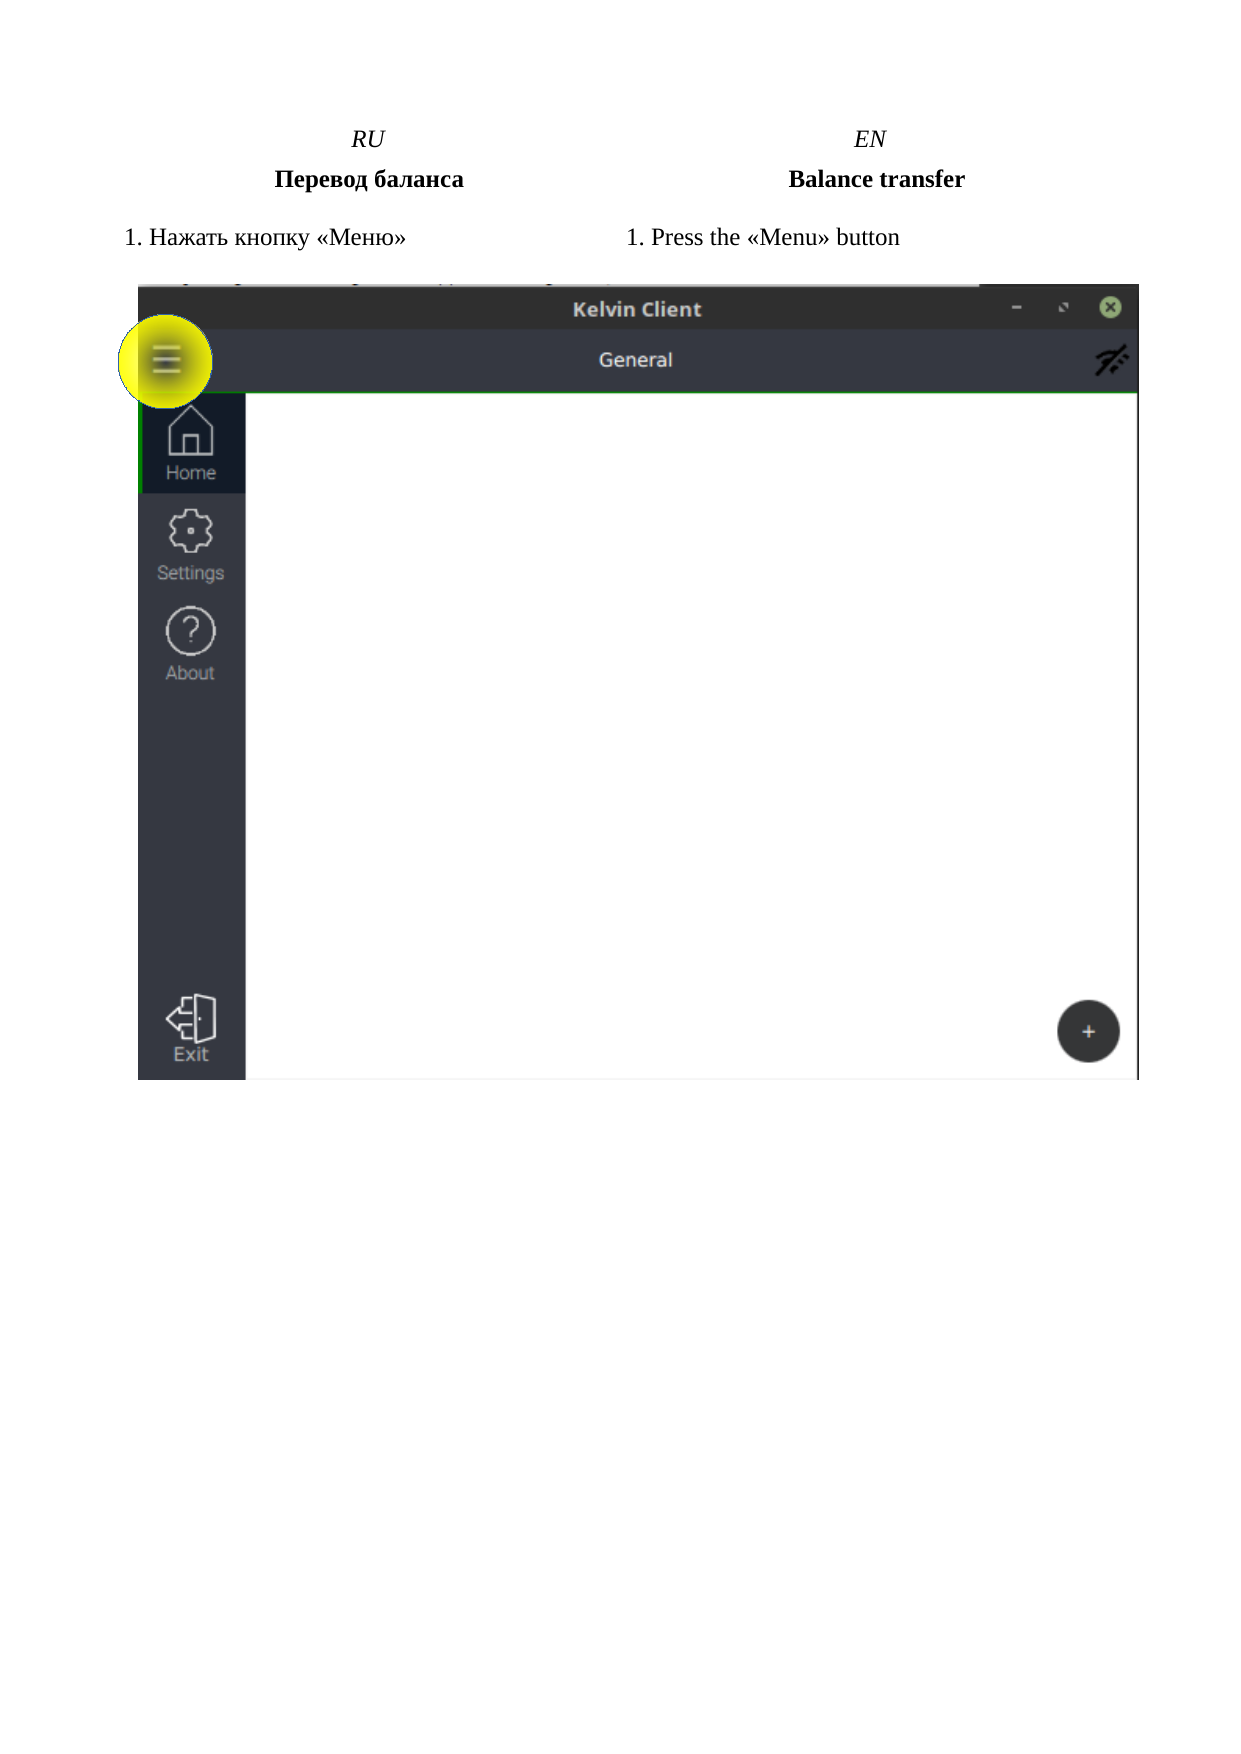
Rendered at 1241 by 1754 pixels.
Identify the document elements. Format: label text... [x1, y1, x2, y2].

table_cell Перевод баланса 1. Нажать кнопку «Меню» [118, 158, 620, 256]
table_header EN [620, 118, 1122, 158]
picture [138, 284, 1139, 1080]
table_cell Balance transfer 1. Press the «Menu» button [620, 158, 1122, 256]
table_header RU [118, 118, 620, 158]
